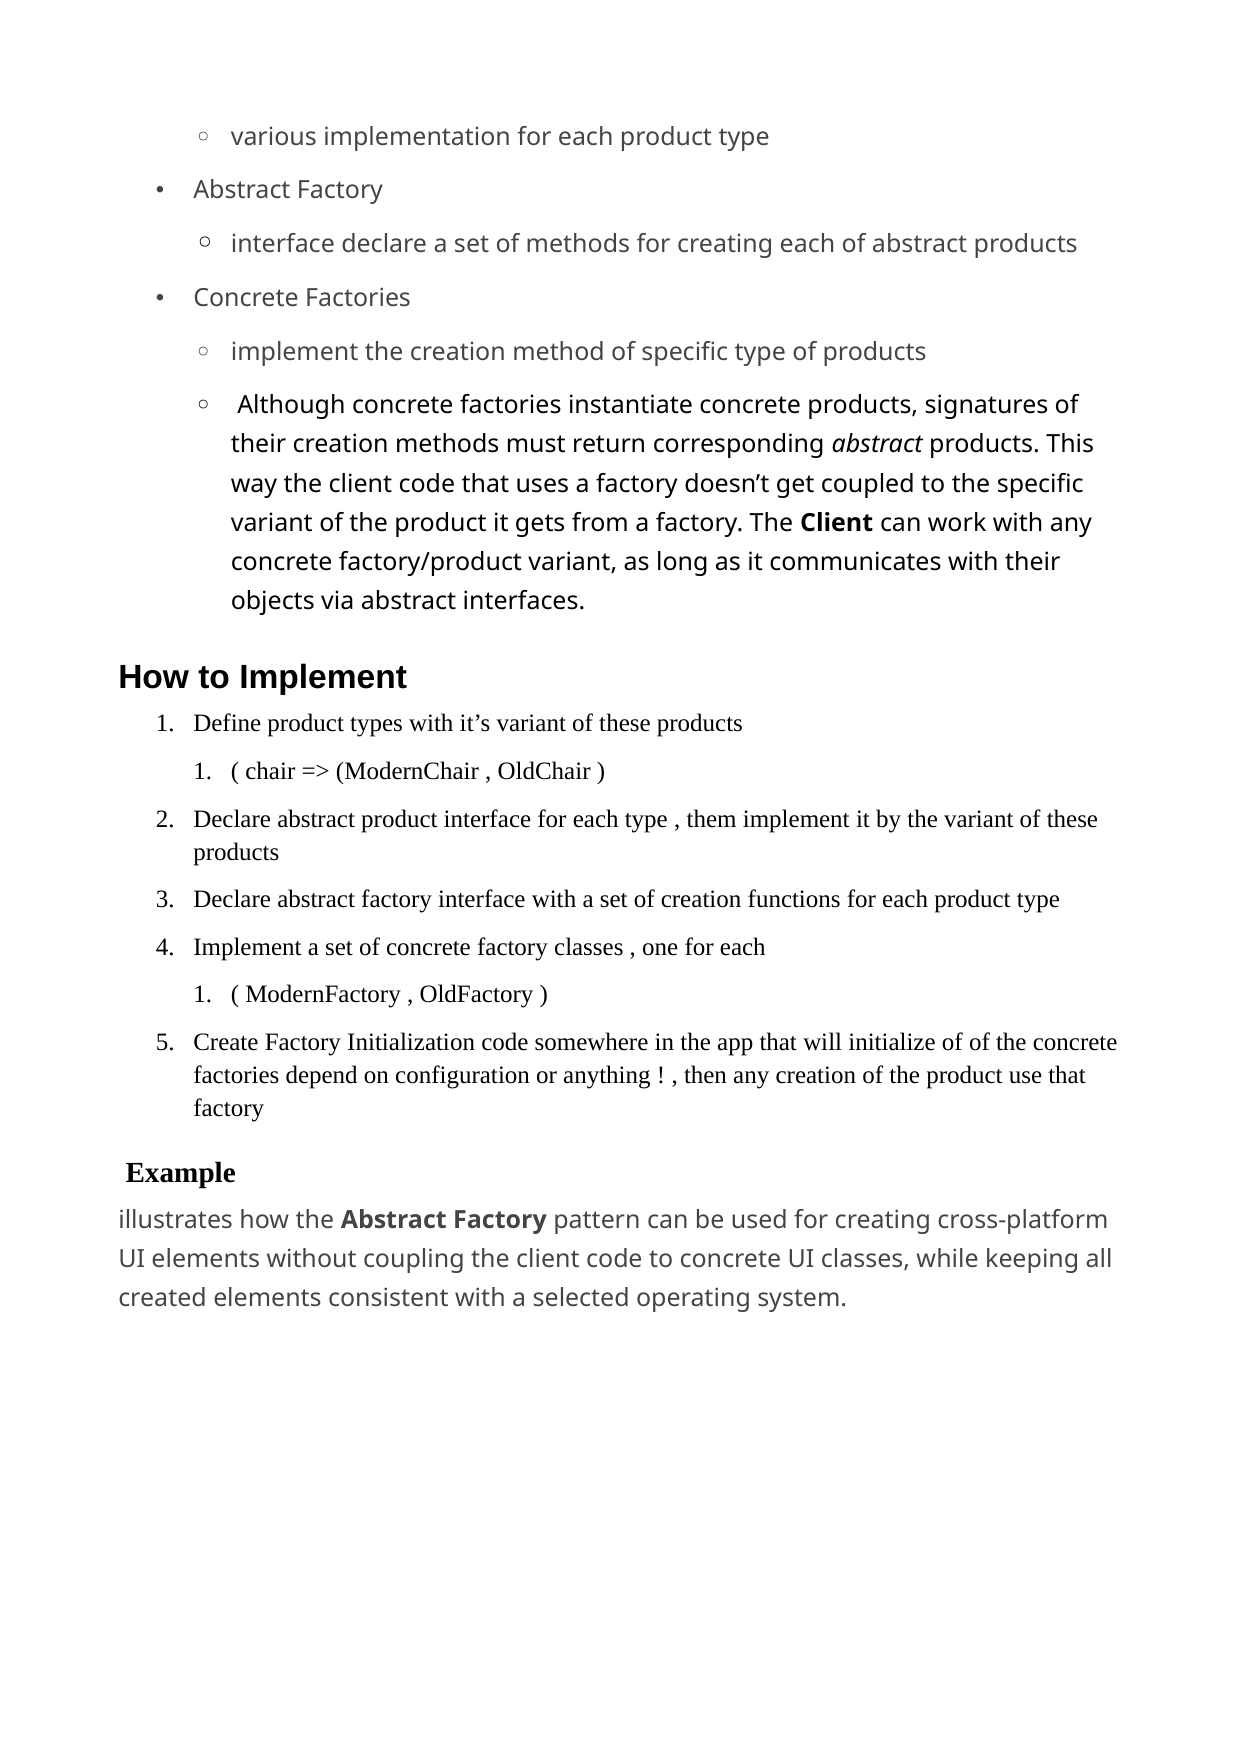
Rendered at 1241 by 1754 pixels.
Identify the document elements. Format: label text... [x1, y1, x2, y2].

list interface declare a set of methods for creating each of abstract products [193, 226, 1122, 260]
list ( ModernFactory , OldFactory ) [193, 979, 1122, 1008]
list various implementation for each product type [193, 118, 1122, 152]
subtitle How to Implement [118, 657, 1122, 696]
list Define product types with it’s variant of these products [156, 708, 1122, 737]
text illustrates how the Abstract Factory pattern can be used for creating cross-platform UI elements without coupling the client code to concrete UI classes, while keeping all created elements consistent with a selected operating system. [118, 1201, 1122, 1314]
list Implement a set of concrete factory classes , one for each [156, 932, 1122, 961]
list Create Factory Initialization code somewhere in the app that will initialize of of the concrete factories depend on configuration or anything ! , then any creation of the product use that factory [156, 1027, 1122, 1122]
list implement the creation method of specific type of products [193, 333, 1122, 367]
list ( chair => (ModernChair , OldChair ) [193, 756, 1122, 785]
list Although concrete factories instantiate concrete products, signatures of their creation methods must return corresponding abstract products. This way the client code that uses a factory doesn’t get coupled to the specific variant of the product it gets from a factory. The Client can work with any concrete factory/product variant, as long as it communicates with their objects via abstract interfaces. [193, 387, 1122, 617]
list Concrete Factories [156, 279, 1122, 313]
list Declare abstract product interface for each type , them implement it by the variant of these products [156, 804, 1122, 865]
subtitle Example [118, 1155, 1122, 1189]
list Abstract Factory [156, 172, 1122, 206]
list Declare abstract factory interface with a set of creation functions for each product type [156, 884, 1122, 913]
